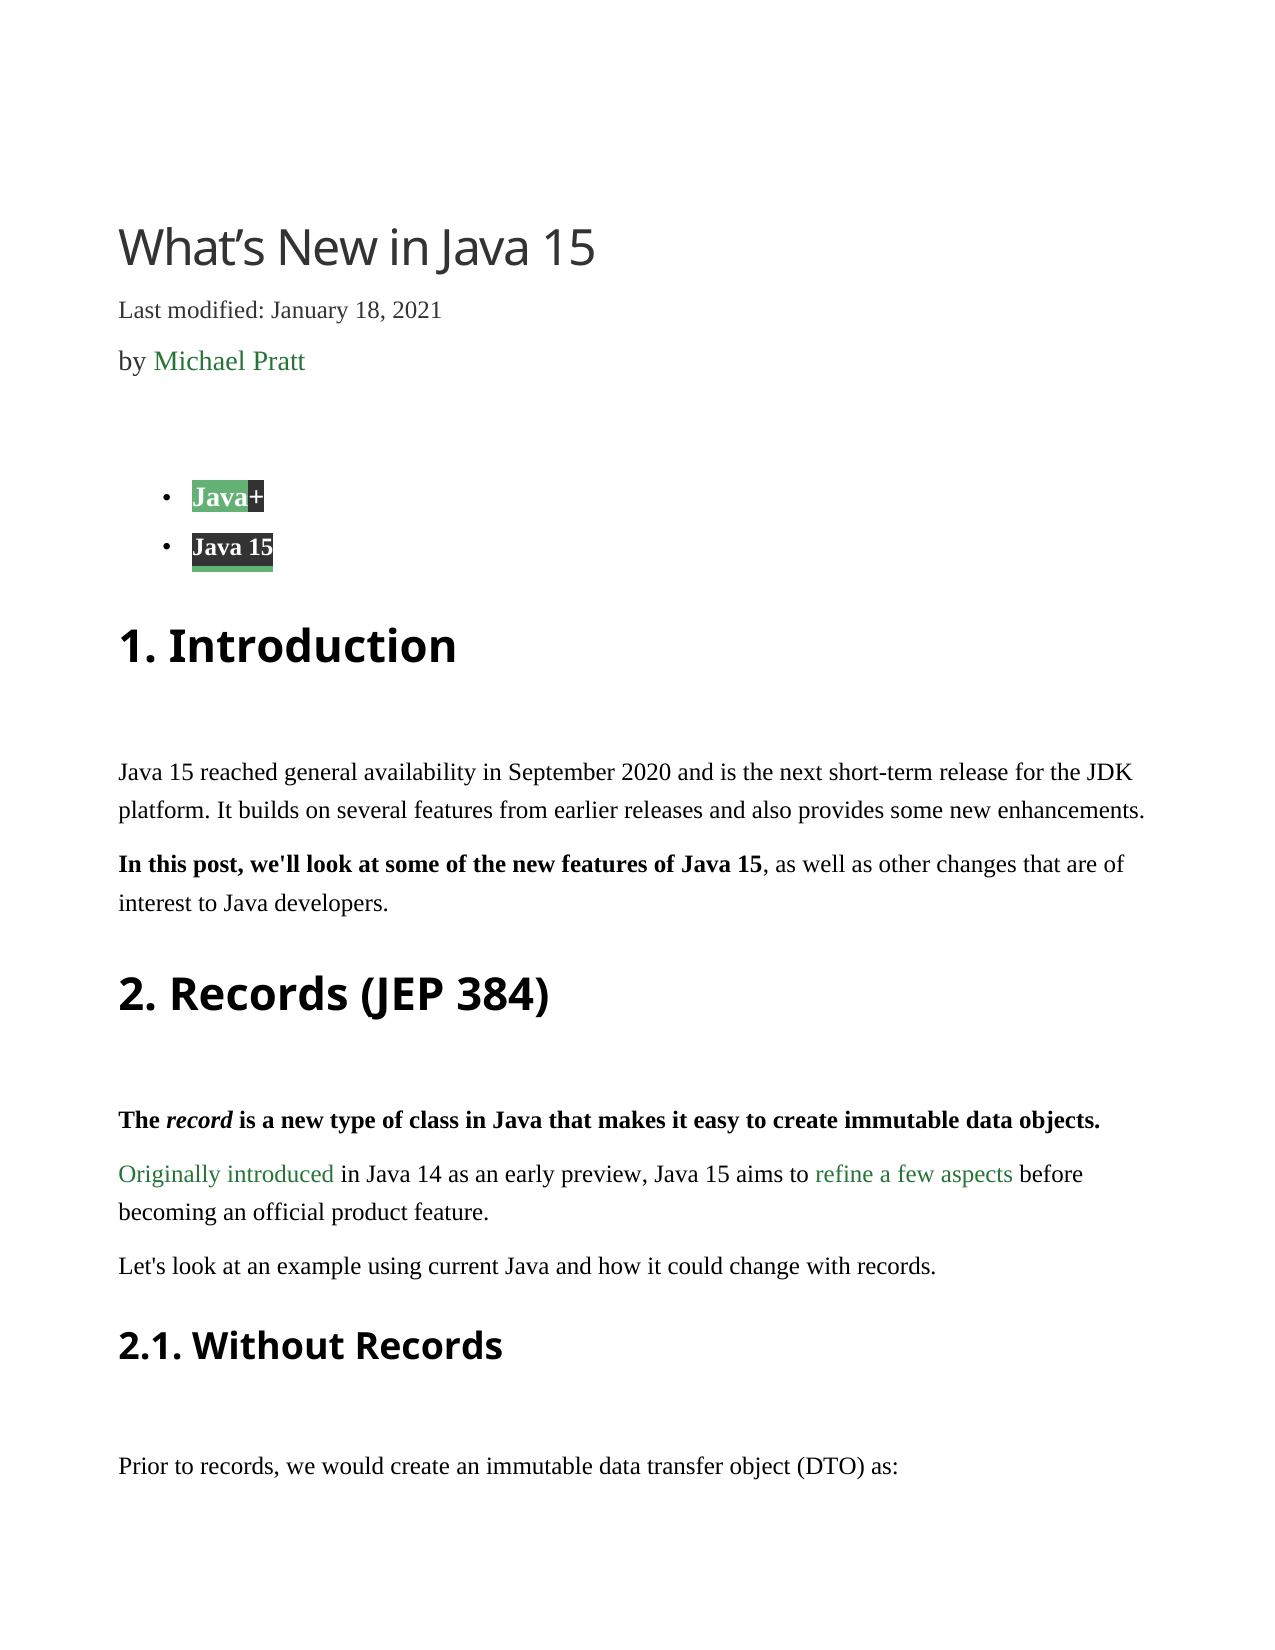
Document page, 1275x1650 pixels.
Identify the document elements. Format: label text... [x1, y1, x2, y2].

text Let's look at an example using current Java and how it could change with records. [118, 1251, 1157, 1280]
list Java 15 [162, 532, 1157, 572]
subtitle What’s New in Java 15 [118, 212, 1157, 280]
text Java 15 reached general availability in September 2020 and is the next short-term release for the JDK platform. It builds on several features from earlier releases and also provides some new enhancements. [118, 757, 1157, 824]
text Prior to records, we would create an immutable data transfer object (DTO) as: [118, 1451, 1157, 1479]
text Last modified: January 18, 2021 [118, 296, 1157, 324]
subtitle 1. Introduction [118, 614, 1157, 676]
text The record is a new type of class in Java that makes it easy to create immutable data objects. [118, 1105, 1157, 1134]
text Originally introduced in Java 14 as an early preview, Java 15 aims to refine a few aspects before becoming an official product feature. [118, 1159, 1157, 1226]
subtitle 2. Records (JEP 384) [118, 962, 1157, 1024]
text In this post, we'll look at some of the new features of Java 15, as well as other changes that are of interest to Java developers. [118, 849, 1157, 916]
subtitle 2.1. Without Records [118, 1320, 1157, 1371]
list Java+ [162, 479, 1157, 512]
text by Michael Pratt [118, 344, 1157, 377]
